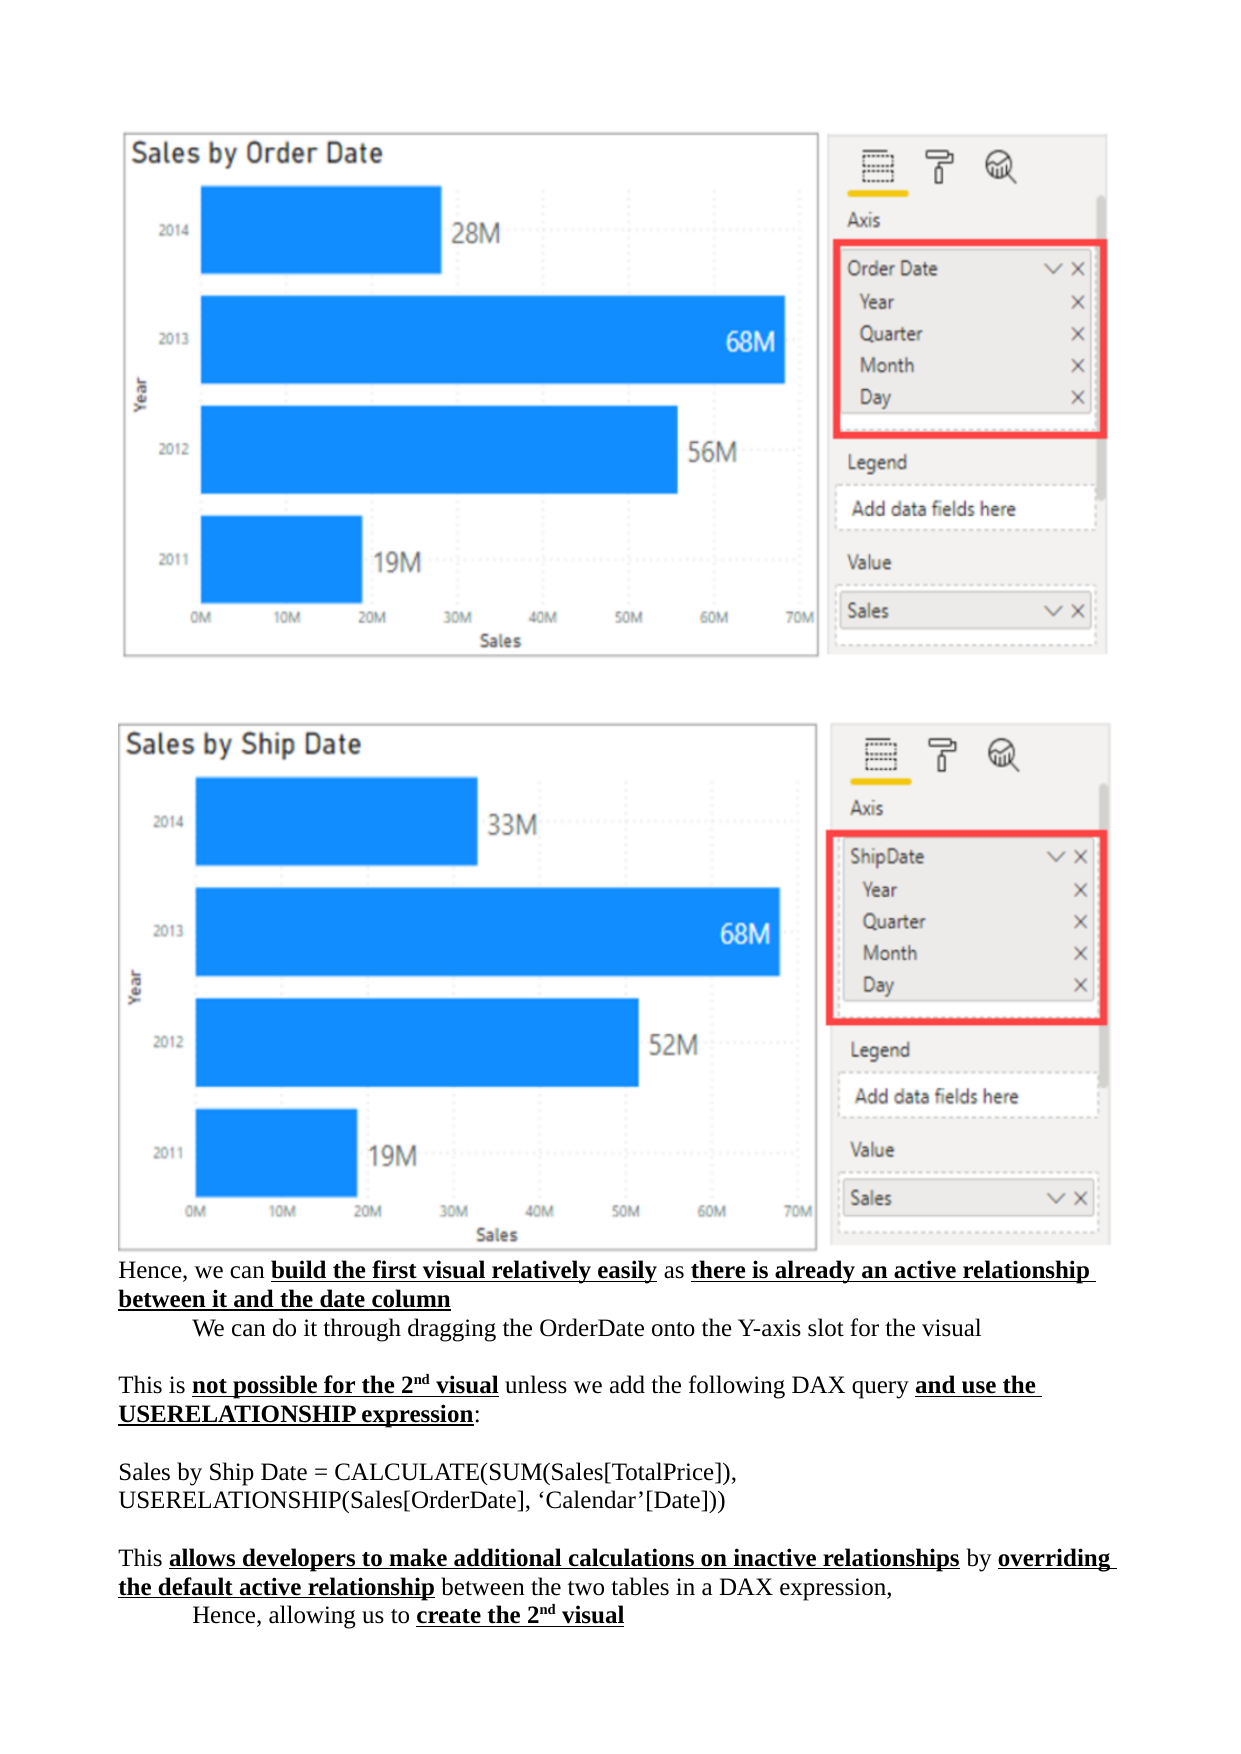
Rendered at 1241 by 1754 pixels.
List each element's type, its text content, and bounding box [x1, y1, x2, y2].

text Sales by Ship Date = CALCULATE(SUM(Sales[TotalPrice]), USERELATIONSHIP(Sales[OrderDate], ‘Calendar’[Date])) [118, 1457, 1122, 1514]
text [118, 118, 1122, 126]
text This is not possible for the 2nd visual unless we add the following DAX query and use the USERELATIONSHIP expression: [118, 1371, 1122, 1428]
text This allows developers to make additional calculations on inactive relationships by overriding the default active relationship between the two tables in a DAX expression, [118, 1543, 1122, 1601]
picture [118, 126, 1123, 1256]
text Hence, allowing us to create the 2nd visual [118, 1601, 1122, 1629]
text Hence, we can build the first visual relatively easily as there is already an active relationship between it and the date column [118, 1256, 1122, 1313]
text We can do it through dragging the OrderDate onto the Y-axis slot for the visual [118, 1313, 1122, 1342]
